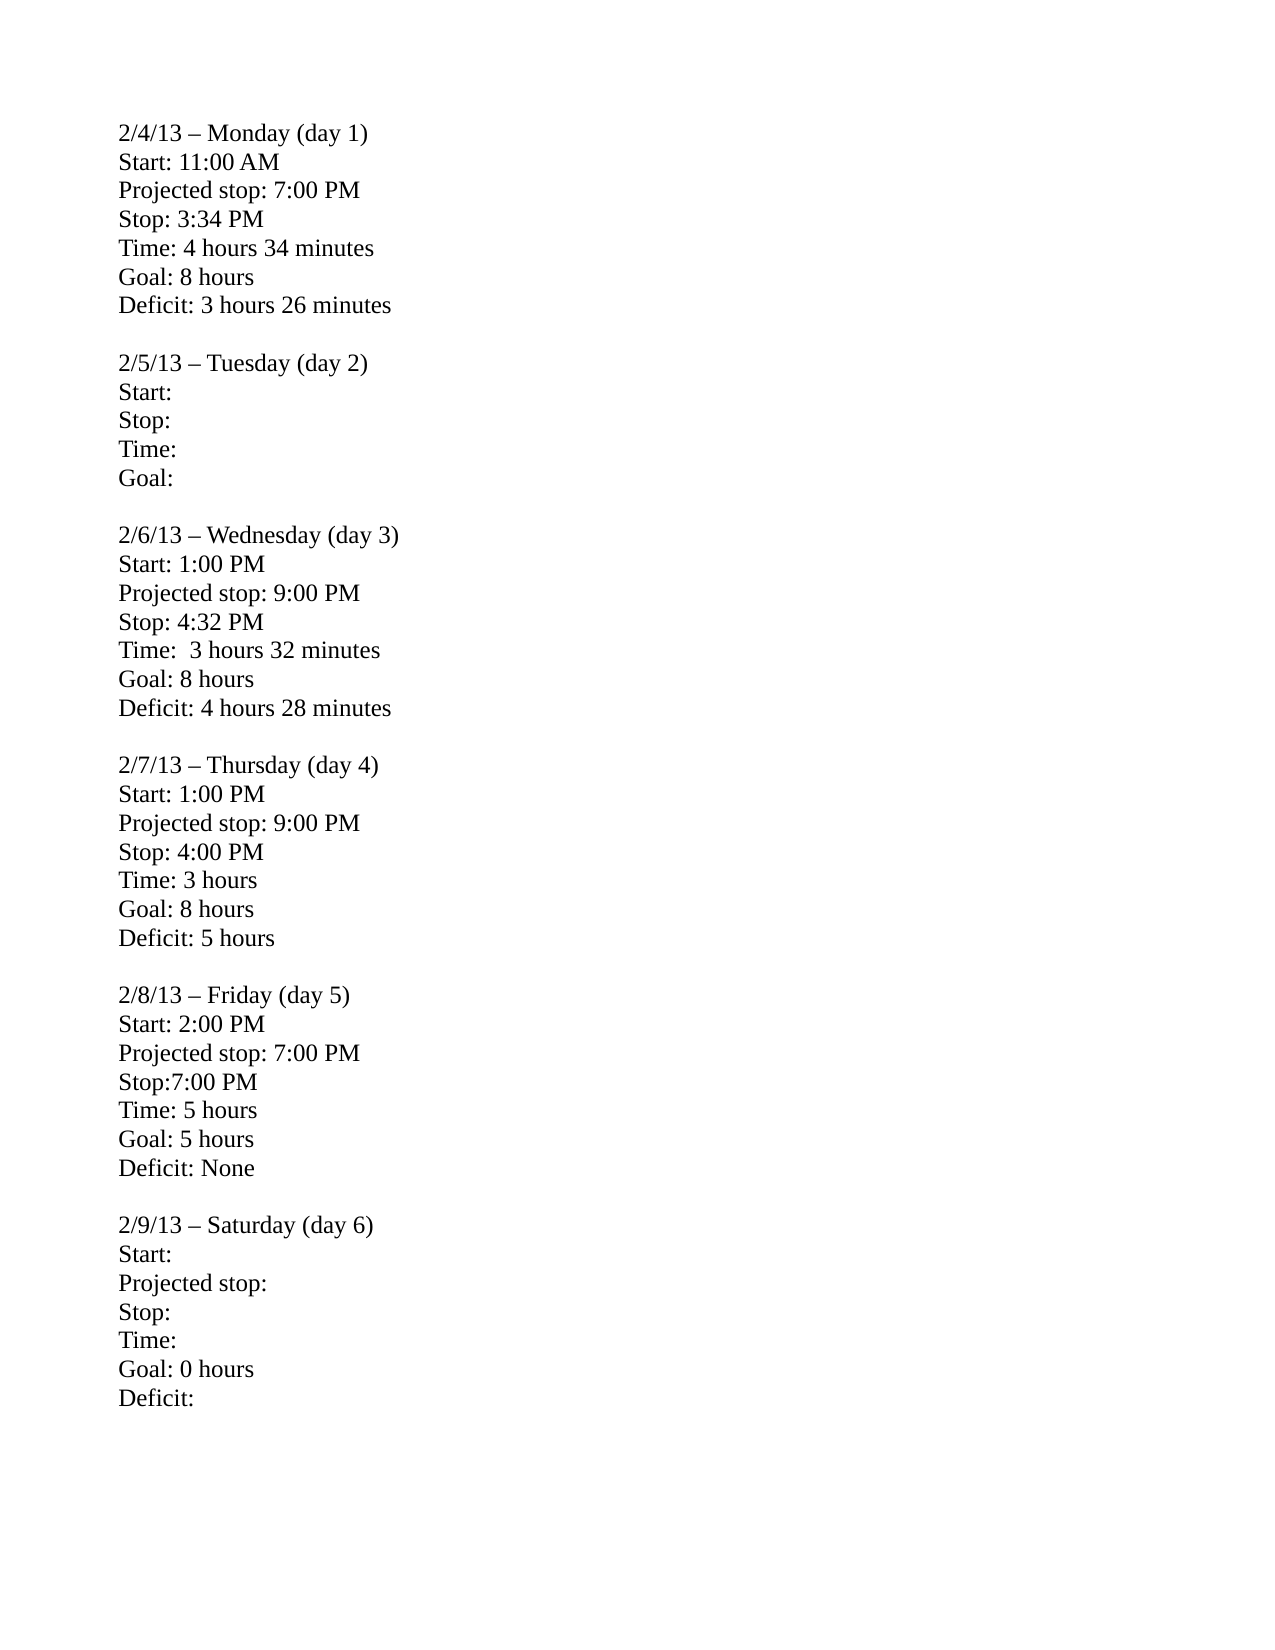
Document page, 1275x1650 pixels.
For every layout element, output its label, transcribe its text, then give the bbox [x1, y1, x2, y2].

text Start: 11:00 AM [118, 147, 1157, 176]
text Stop: [118, 406, 1157, 434]
text Time: 4 hours 34 minutes [118, 233, 1157, 262]
text Goal: [118, 463, 1157, 492]
text Stop:7:00 PM [118, 1067, 1157, 1096]
text Time: 5 hours [118, 1096, 1157, 1124]
text Projected stop: 9:00 PM [118, 578, 1157, 607]
text Time: 3 hours [118, 866, 1157, 894]
text 2/5/13 – Tuesday (day 2) [118, 348, 1157, 377]
text Projected stop: 7:00 PM [118, 1038, 1157, 1067]
text 2/7/13 – Thursday (day 4) [118, 751, 1157, 779]
text Deficit: None [118, 1153, 1157, 1182]
text Goal: 0 hours [118, 1354, 1157, 1383]
text Time: 3 hours 32 minutes [118, 636, 1157, 664]
text Start: [118, 377, 1157, 406]
text 2/8/13 – Friday (day 5) [118, 981, 1157, 1009]
text Start: 1:00 PM [118, 779, 1157, 808]
text Projected stop: 7:00 PM [118, 176, 1157, 204]
text Stop: 3:34 PM [118, 204, 1157, 233]
text Start: [118, 1239, 1157, 1268]
text Stop: [118, 1297, 1157, 1326]
text Projected stop: 9:00 PM [118, 808, 1157, 837]
text Deficit: 5 hours [118, 923, 1157, 952]
text Deficit: 4 hours 28 minutes [118, 693, 1157, 722]
text Deficit: 3 hours 26 minutes [118, 291, 1157, 319]
text 2/4/13 – Monday (day 1) [118, 118, 1157, 147]
text Goal: 8 hours [118, 894, 1157, 923]
text Start: 2:00 PM [118, 1009, 1157, 1038]
text Stop: 4:00 PM [118, 837, 1157, 866]
text Time: [118, 434, 1157, 463]
text Goal: 8 hours [118, 262, 1157, 291]
text Deficit: [118, 1383, 1157, 1412]
text Time: [118, 1326, 1157, 1354]
text Stop: 4:32 PM [118, 607, 1157, 636]
text 2/9/13 – Saturday (day 6) [118, 1211, 1157, 1239]
text 2/6/13 – Wednesday (day 3) [118, 521, 1157, 549]
text Start: 1:00 PM [118, 549, 1157, 578]
text Goal: 5 hours [118, 1124, 1157, 1153]
text Projected stop: [118, 1268, 1157, 1297]
text Goal: 8 hours [118, 664, 1157, 693]
